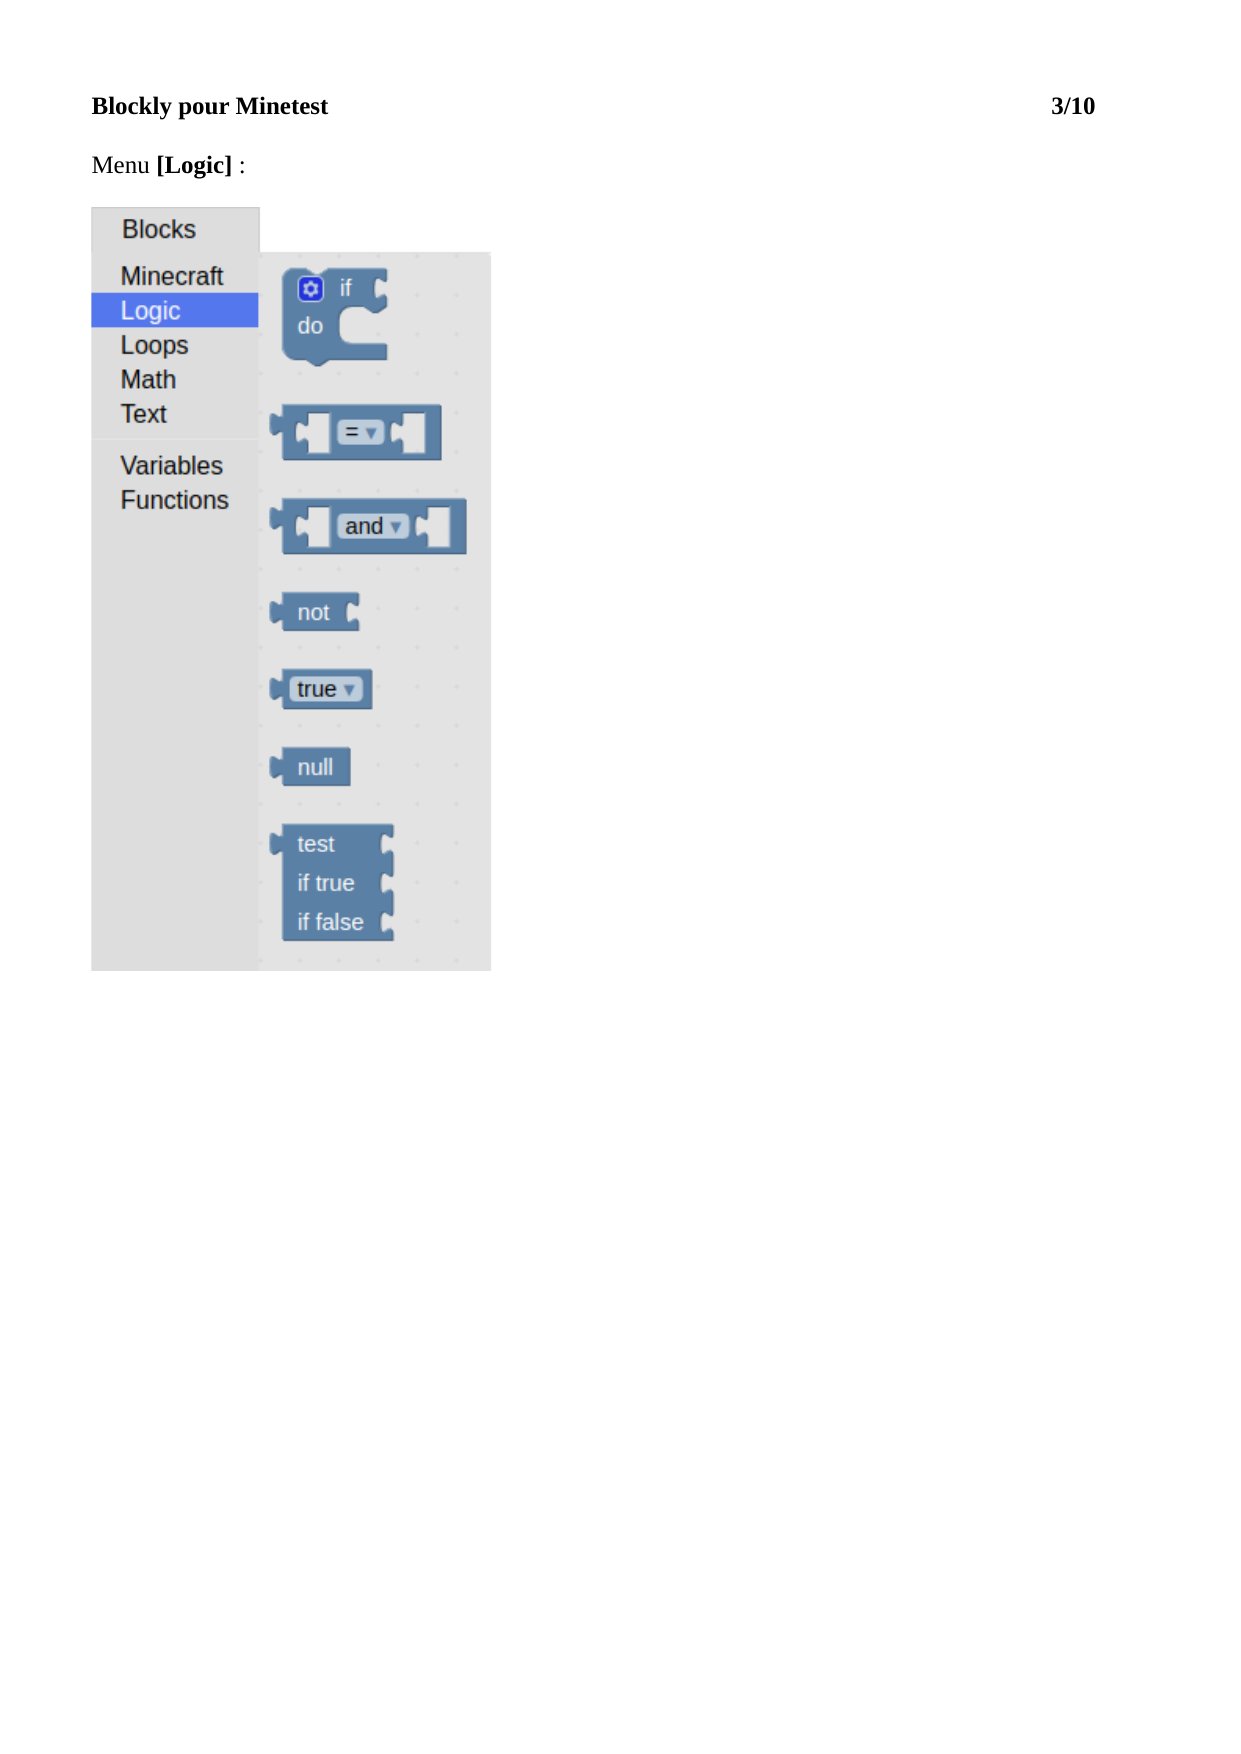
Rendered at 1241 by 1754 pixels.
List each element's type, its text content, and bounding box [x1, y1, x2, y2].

picture [91, 207, 492, 971]
text Menu [Logic] : [91, 150, 1149, 179]
